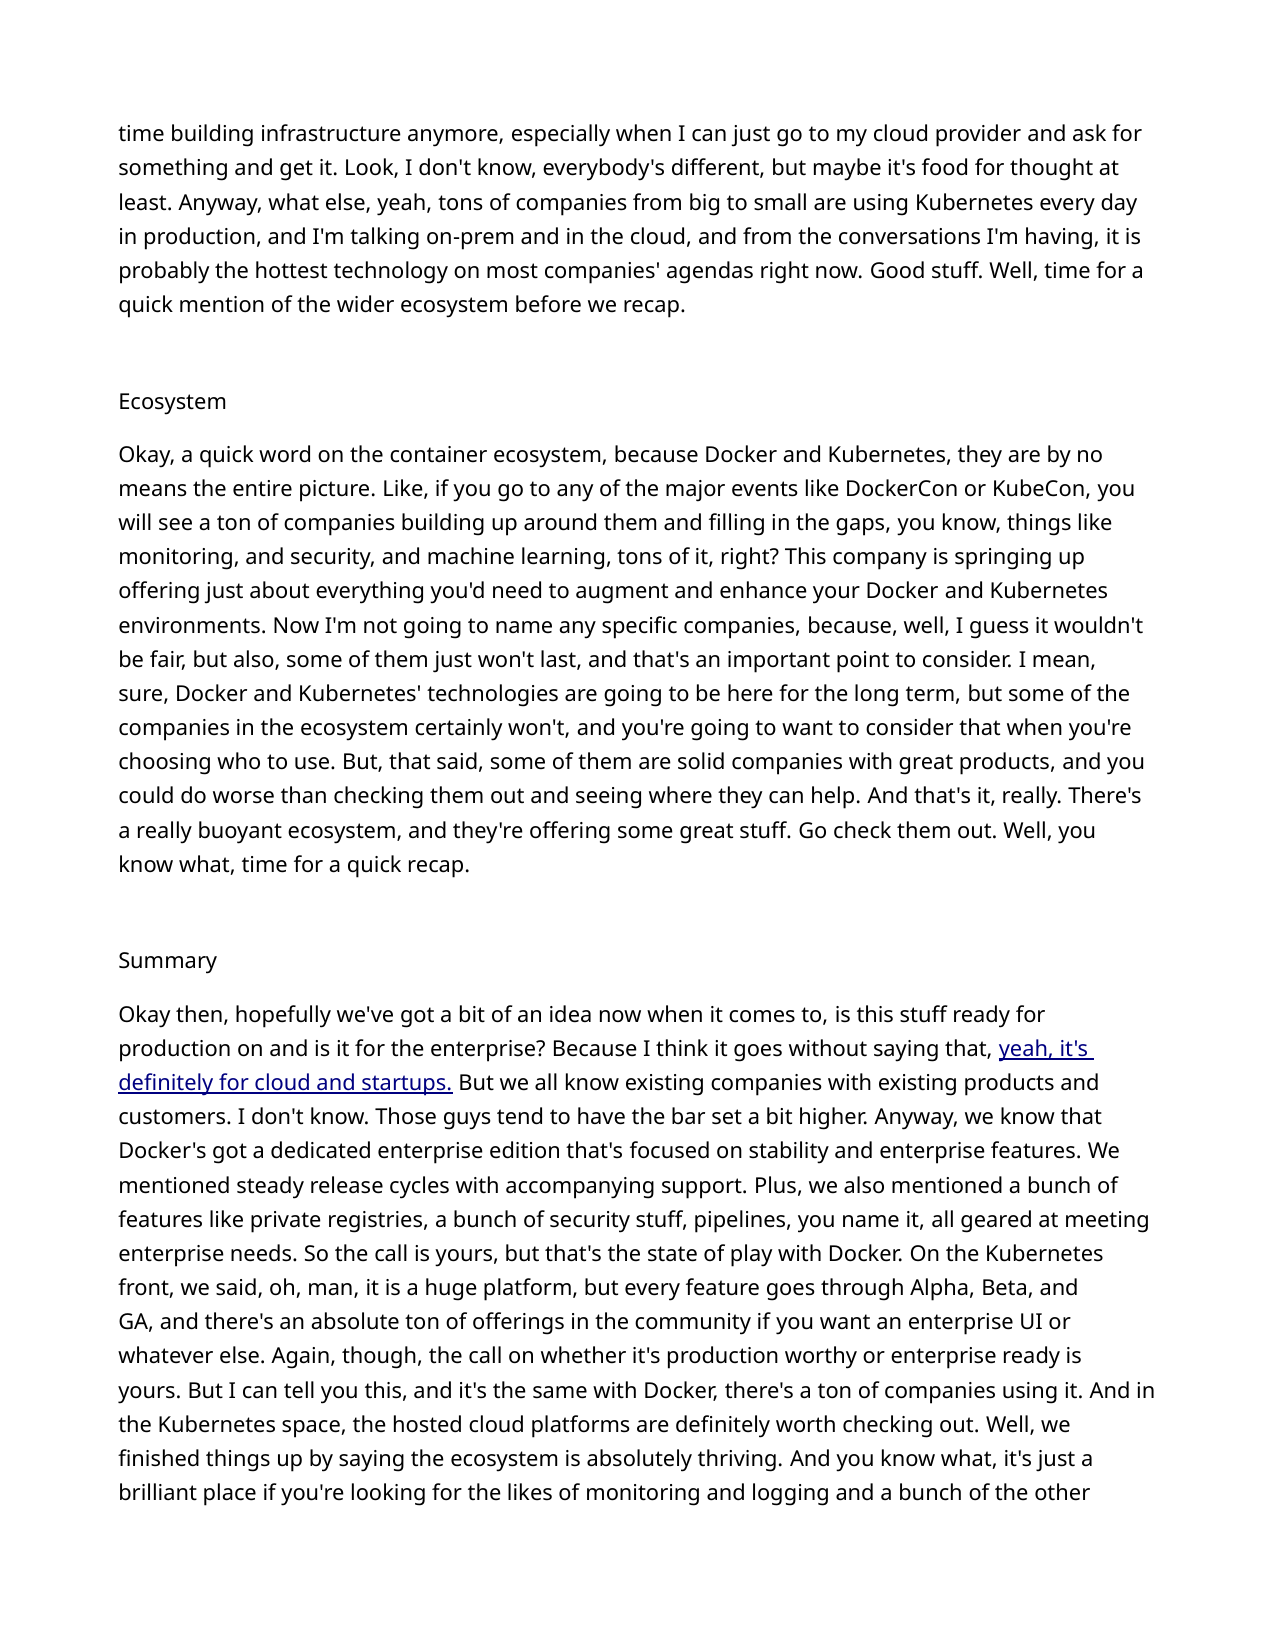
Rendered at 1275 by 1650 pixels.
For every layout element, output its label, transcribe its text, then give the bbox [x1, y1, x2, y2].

subtitle Ecosystem [118, 386, 1157, 415]
text time building infrastructure anymore, especially when I can just go to my cloud provider and ask for something and get it. Look, I don't know, everybody's different, but maybe it's food for thought at least. Anyway, what else, yeah, tons of companies from big to small are using Kubernetes every day in production, and I'm talking on‑prem and in the cloud, and from the conversations I'm having, it is probably the hottest technology on most companies' agendas right now. Good stuff. Well, time for a quick mention of the wider ecosystem before we recap. [118, 118, 1157, 319]
text Okay then, hopefully we've got a bit of an idea now when it comes to, is this stuff ready for production on and is it for the enterprise? Because I think it goes without saying that, yeah, it's definitely for cloud and startups. But we all know existing companies with existing products and customers. I don't know. Those guys tend to have the bar set a bit higher. Anyway, we know that Docker's got a dedicated enterprise edition that's focused on stability and enterprise features. We mentioned steady release cycles with accompanying support. Plus, we also mentioned a bunch of features like private registries, a bunch of security stuff, pipelines, you name it, all geared at meeting enterprise needs. So the call is yours, but that's the state of play with Docker. On the Kubernetes front, we said, oh, man, it is a huge platform, but every feature goes through Alpha, Beta, and GA, and there's an absolute ton of offerings in the community if you want an enterprise UI or whatever else. Again, though, the call on whether it's production worthy or enterprise ready is yours. But I can tell you this, and it's the same with Docker, there's a ton of companies using it. And in the Kubernetes space, the hosted cloud platforms are definitely worth checking out. Well, we finished things up by saying the ecosystem is absolutely thriving. And you know what, it's just a brilliant place if you're looking for the likes of monitoring and logging and a bunch of the other [118, 999, 1157, 1507]
subtitle Summary [118, 946, 1157, 975]
text Okay, a quick word on the container ecosystem, because Docker and Kubernetes, they are by no means the entire picture. Like, if you go to any of the major events like DockerCon or KubeCon, you will see a ton of companies building up around them and filling in the gaps, you know, things like monitoring, and security, and machine learning, tons of it, right? This company is springing up offering just about everything you'd need to augment and enhance your Docker and Kubernetes environments. Now I'm not going to name any specific companies, because, well, I guess it wouldn't be fair, but also, some of them just won't last, and that's an important point to consider. I mean, sure, Docker and Kubernetes' technologies are going to be here for the long term, but some of the companies in the ecosystem certainly won't, and you're going to want to consider that when you're choosing who to use. But, that said, some of them are solid companies with great products, and you could do worse than checking them out and seeing where they can help. And that's it, really. There's a really buoyant ecosystem, and they're offering some great stuff. Go check them out. Well, you know what, time for a quick recap. [118, 439, 1157, 879]
